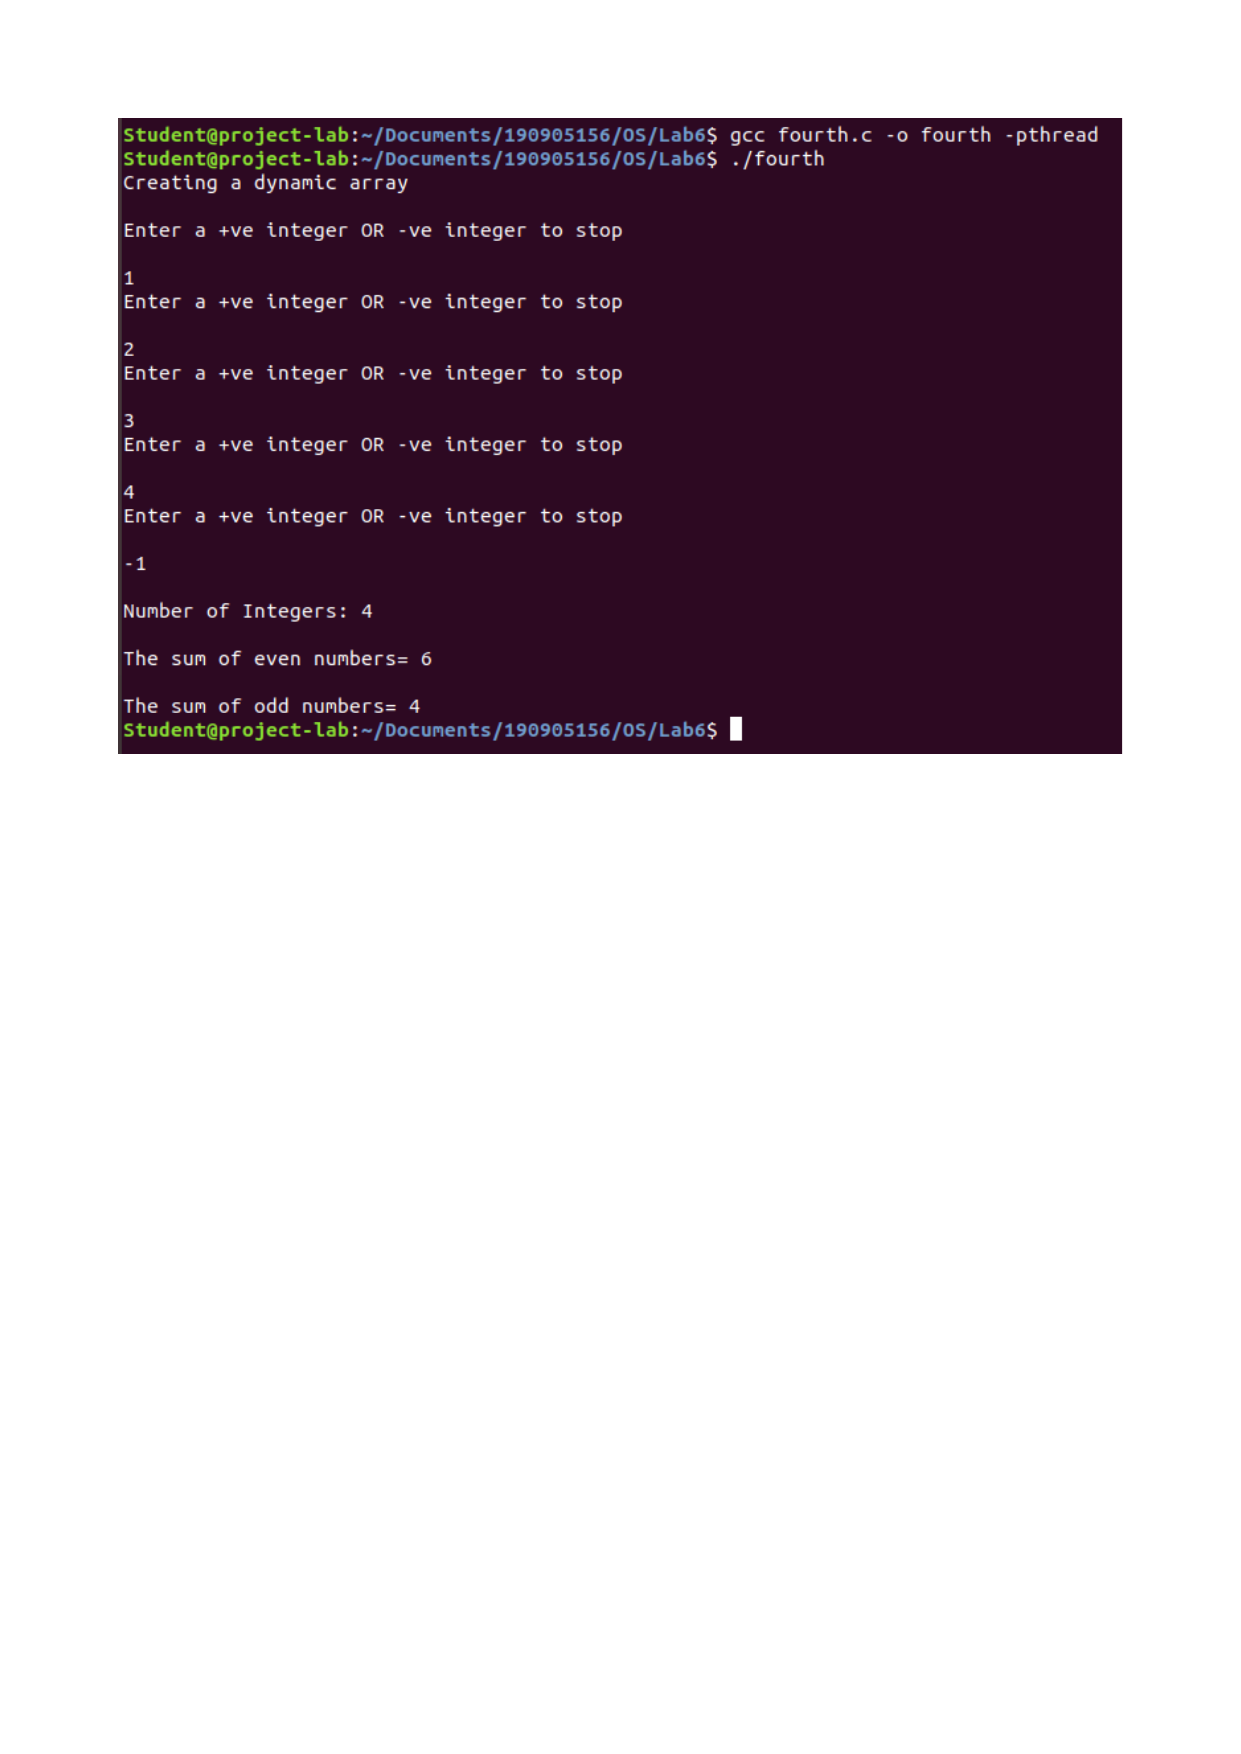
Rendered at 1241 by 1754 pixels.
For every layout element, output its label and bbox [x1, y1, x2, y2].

picture [118, 118, 1123, 754]
